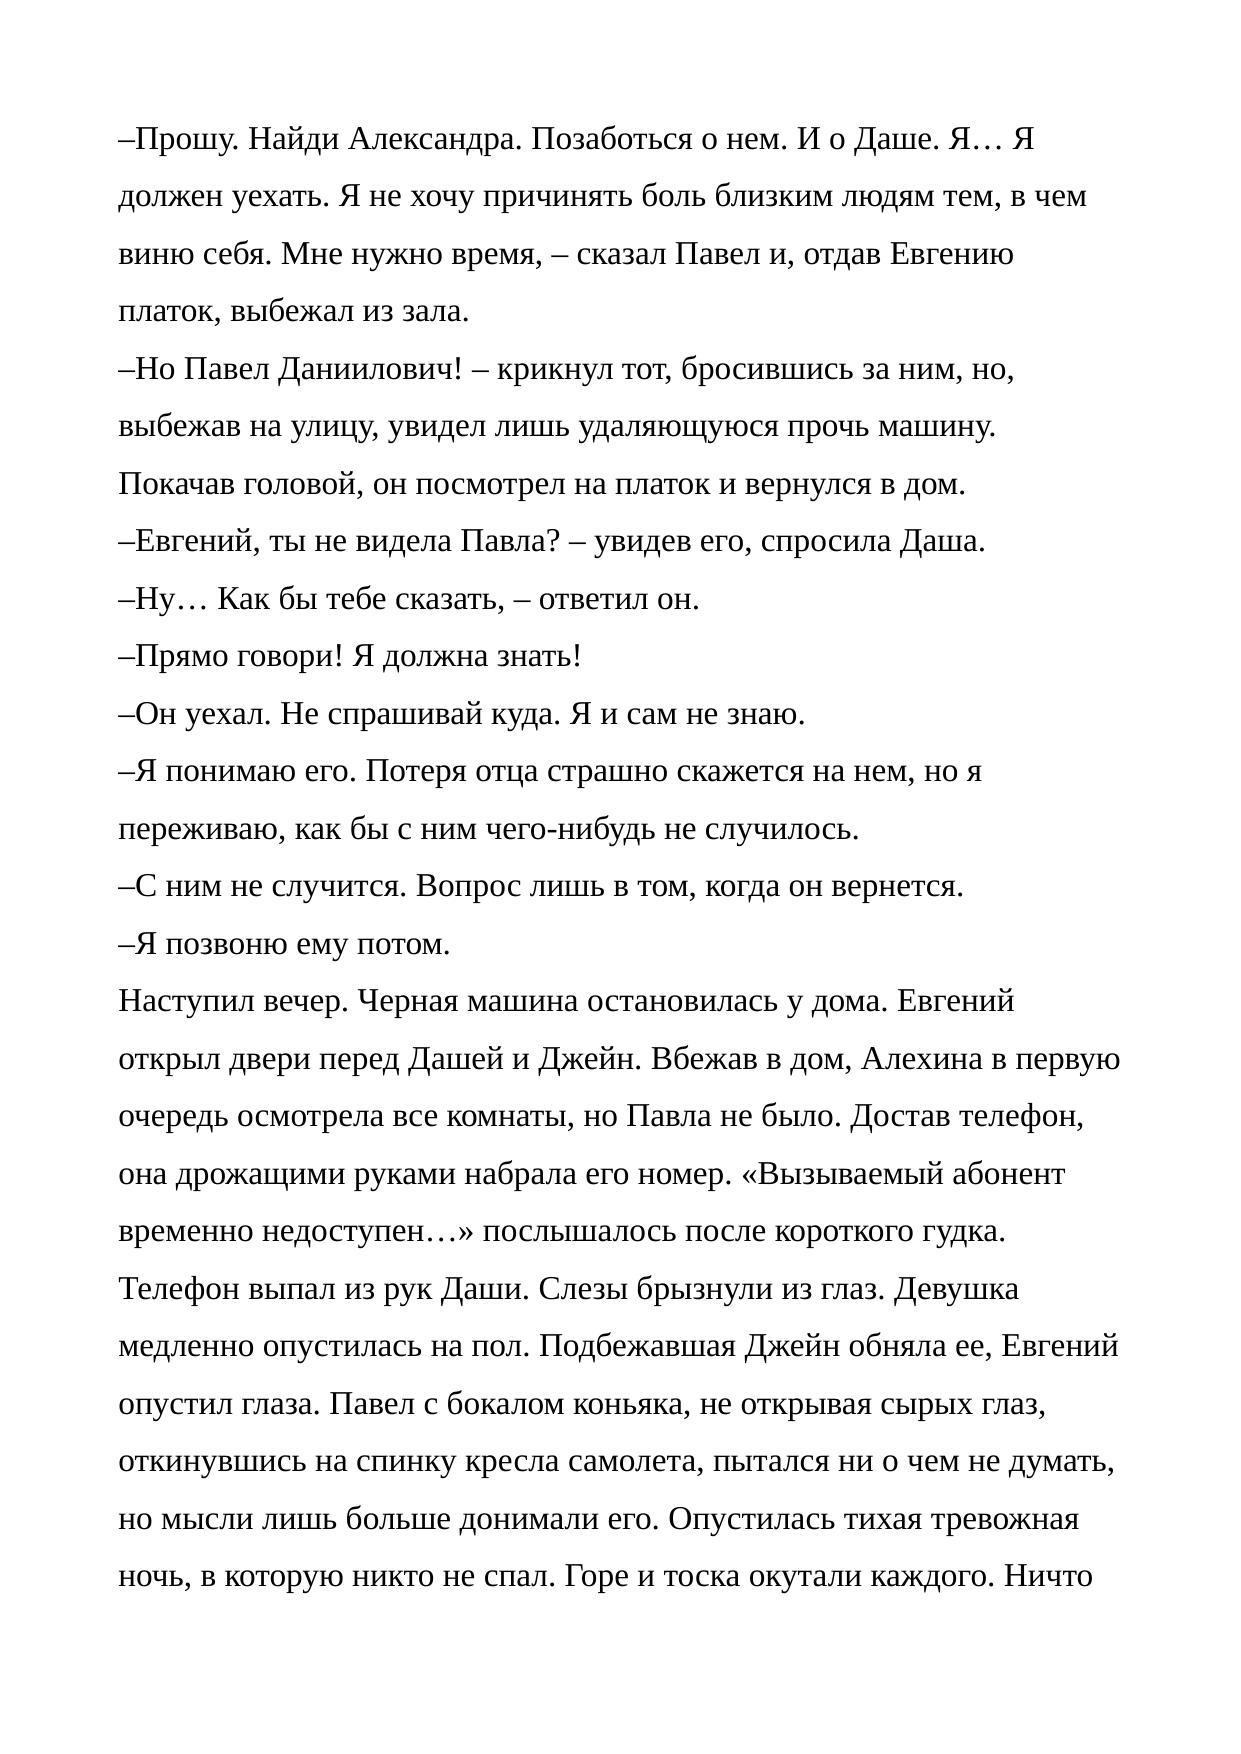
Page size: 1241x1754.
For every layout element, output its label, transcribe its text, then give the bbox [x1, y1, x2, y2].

text –С ним не случится. Вопрос лишь в том, когда он вернется. [118, 866, 1122, 904]
text –Я позвоню ему потом. [118, 923, 1122, 961]
text –Прошу. Найди Александра. Позаботься о нем. И о Даше. Я… Я должен уехать. Я не хочу причинять боль близким людям тем, в чем виню себя. Мне нужно время, – сказал Павел и, отдав Евгению платок, выбежал из зала. [118, 118, 1122, 329]
text –Ну… Как бы тебе сказать, – ответил он. [118, 578, 1122, 616]
text –Он уехал. Не спрашивай куда. Я и сам не знаю. [118, 693, 1122, 731]
text –Я понимаю его. Потеря отца страшно скажется на нем, но я переживаю, как бы с ним чего-нибудь не случилось. [118, 751, 1122, 846]
text –Но Павел Даниилович! – крикнул тот, бросившись за ним, но, выбежав на улицу, увидел лишь удаляющуюся прочь машину. Покачав головой, он посмотрел на платок и вернулся в дом. [118, 348, 1122, 501]
text –Евгений, ты не видела Павла? – увидев его, спросила Даша. [118, 521, 1122, 559]
text Наступил вечер. Черная машина остановилась у дома. Евгений открыл двери перед Дашей и Джейн. Вбежав в дом, Алехина в первую очередь осмотрела все комнаты, но Павла не было. Достав телефон, она дрожащими руками набрала его номер. «Вызываемый абонент временно недоступен…» послышалось после короткого гудка. Телефон выпал из рук Даши. Слезы брызнули из глаз. Девушка медленно опустилась на пол. Подбежавшая Джейн обняла ее, Евгений опустил глаза. Павел с бокалом коньяка, не открывая сырых глаз, откинувшись на спинку кресла самолета, пытался ни о чем не думать, но мысли лишь больше донимали его. Опустилась тихая тревожная ночь, в которую никто не спал. Горе и тоска окутали каждого. Ничто [118, 981, 1122, 1594]
text –Прямо говори! Я должна знать! [118, 636, 1122, 674]
